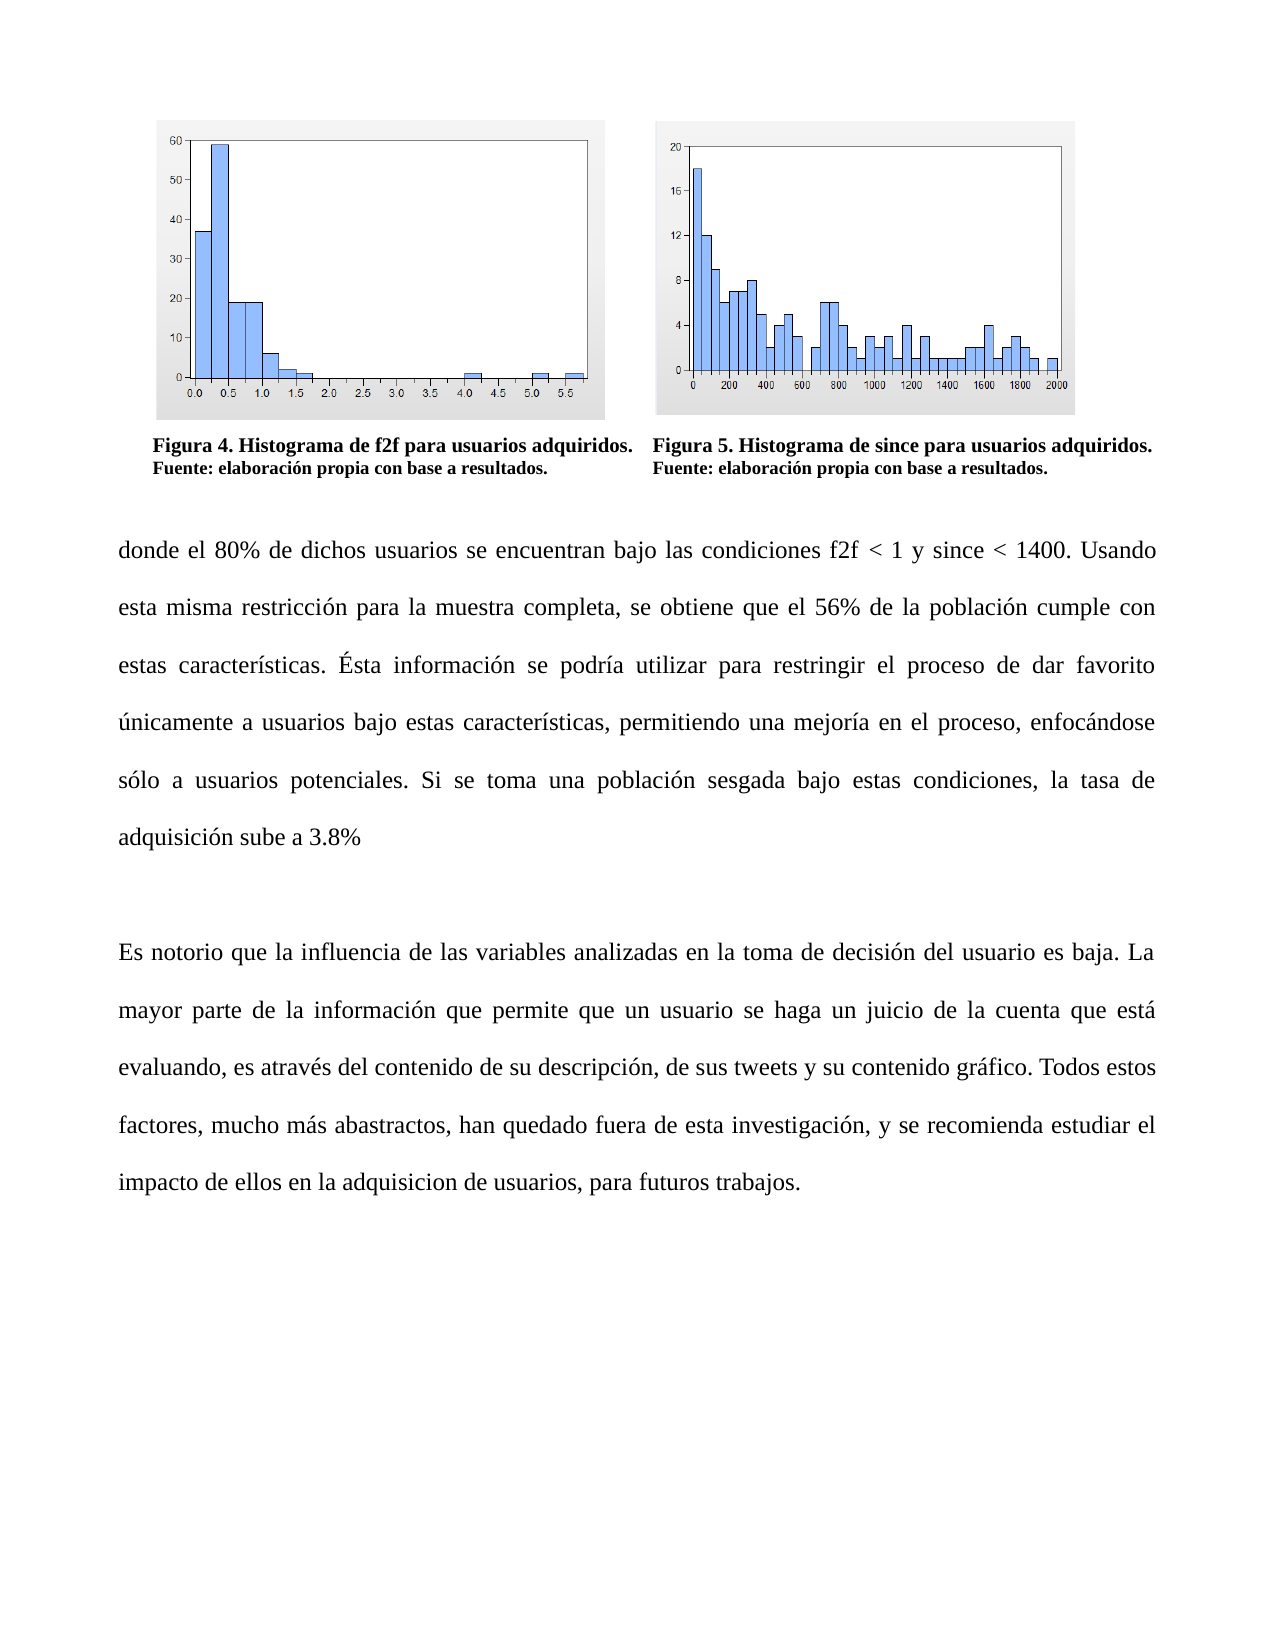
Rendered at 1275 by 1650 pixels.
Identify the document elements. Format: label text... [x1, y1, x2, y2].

text Es notorio que la influencia de las variables analizadas en la toma de decisión del usuario es baja. La mayor parte de la información que permite que un usuario se haga un juicio de la cuenta que está evaluando, es através del contenido de su descripción, de sus tweets y su contenido gráfico. Todos estos factores, mucho más abastractos, han quedado fuera de esta investigación, y se recomienda estudiar el impacto de ellos en la adquisicion de usuarios, para futuros trabajos. [118, 937, 1157, 1196]
text donde el 80% de dichos usuarios se encuentran bajo las condiciones f2f < 1 y since < 1400. Usando esta misma restricción para la muestra completa, se obtiene que el 56% de la población cumple con estas características. Ésta información se podría utilizar para restringir el proceso de dar favorito únicamente a usuarios bajo estas características, permitiendo una mejoría en el proceso, enfocándose sólo a usuarios potenciales. Si se toma una población sesgada bajo estas condiciones, la tasa de adquisición sube a 3.8% [118, 535, 1157, 851]
picture [655, 121, 1076, 415]
picture [156, 120, 605, 420]
